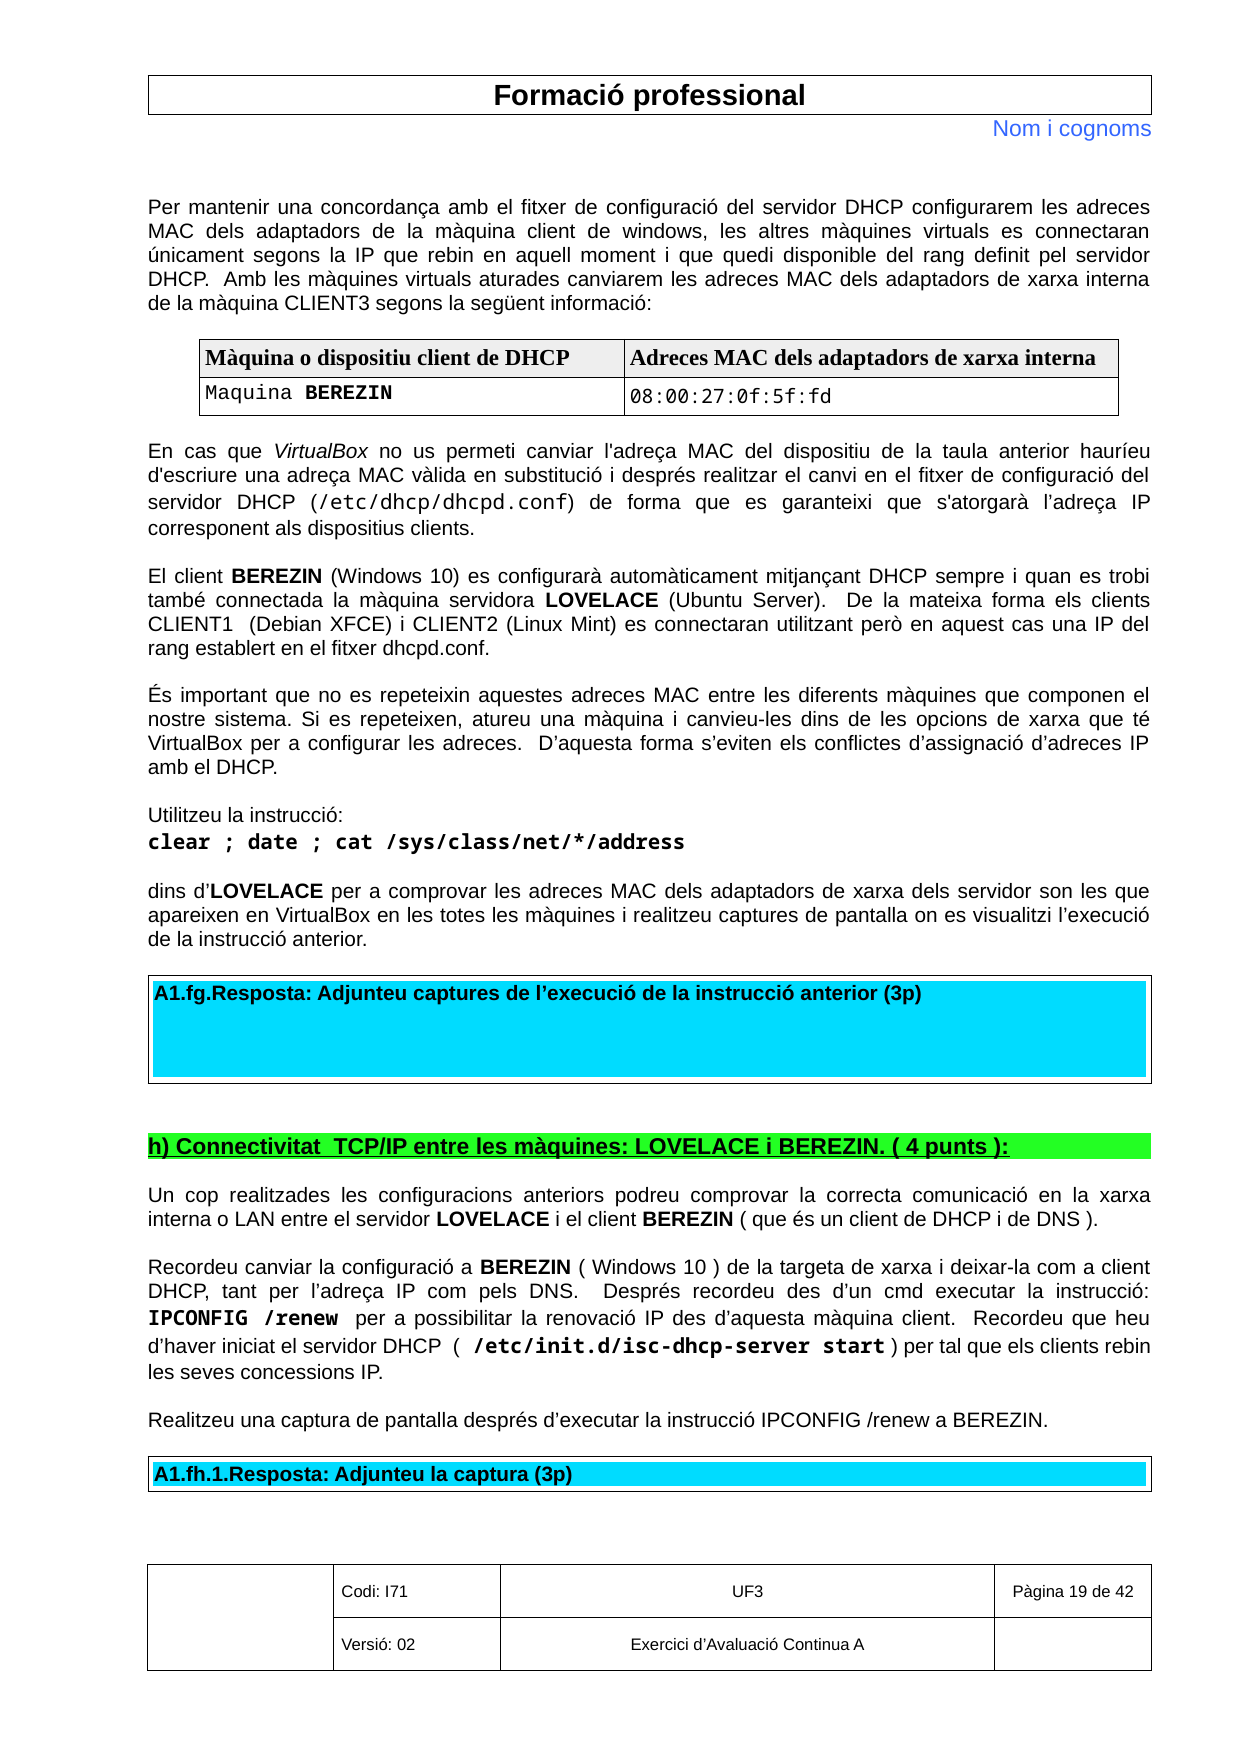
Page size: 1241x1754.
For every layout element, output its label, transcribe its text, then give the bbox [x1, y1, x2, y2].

text És important que no es repeteixin aquestes adreces MAC entre les diferents màquines que componen el nostre sistema. Si es repeteixen, atureu una màquina i canvieu-les dins de les opcions de xarxa que té VirtualBox per a configurar les adreces. D’aquesta forma s’eviten els conflictes d’assignació d’adreces IP amb el DHCP. [148, 683, 1151, 779]
text Utilitzeu la instrucció: [148, 803, 1151, 827]
text dins d’LOVELACE per a comprovar les adreces MAC dels adaptadors de xarxa dels servidor son les que apareixen en VirtualBox en les totes les màquines i realitzeu captures de pantalla on es visualitzi l’execució de la instrucció anterior. [148, 879, 1151, 951]
table_cell 08:00:27:0f:5f:fd [625, 378, 1118, 415]
text h) Connectivitat TCP/IP entre les màquines: LOVELACE i BEREZIN. ( 4 punts ): [148, 1133, 1151, 1159]
table_header A1.fh.1.Resposta: Adjunteu la captura (3p) [149, 1457, 1151, 1491]
table_header Màquina o dispositiu client de DHCP [200, 340, 624, 377]
text En cas que VirtualBox no us permeti canviar l'adreça MAC del dispositiu de la taula anterior hauríeu d'escriure una adreça MAC vàlida en substitució i després realitzar el canvi en el fitxer de configuració del servidor DHCP (/etc/dhcp/dhcpd.conf) de forma que es garanteixi que s'atorgarà l’adreça IP corresponent als dispositius clients. [148, 439, 1151, 539]
table_header A1.fg.Resposta: Adjunteu captures de l’execució de la instrucció anterior (3p) [149, 976, 1151, 1083]
table_header Adreces MAC dels adaptadors de xarxa interna [625, 340, 1118, 377]
text Recordeu canviar la configuració a BEREZIN ( Windows 10 ) de la targeta de xarxa i deixar-la com a client DHCP, tant per l’adreça IP com pels DNS. Després recordeu des d’un cmd executar la instrucció: IPCONFIG /renew per a possibilitar la renovació IP des d’aquesta màquina client. Recordeu que heu d’haver iniciat el servidor DHCP ( /etc/init.d/isc-dhcp-server start ) per tal que els clients rebin les seves concessions IP. [148, 1255, 1151, 1384]
text El client BEREZIN (Windows 10) es configurarà automàticament mitjançant DHCP sempre i quan es trobi també connectada la màquina servidora LOVELACE (Ubuntu Server). De la mateixa forma els clients CLIENT1 (Debian XFCE) i CLIENT2 (Linux Mint) es connectaran utilitzant però en aquest cas una IP del rang establert en el fitxer dhcpd.conf. [148, 563, 1151, 659]
table_cell Maquina BEREZIN [200, 378, 624, 415]
text clear ; date ; cat /sys/class/net/*/address [148, 827, 1151, 855]
text Per mantenir una concordança amb el fitxer de configuració del servidor DHCP configurarem les adreces MAC dels adaptadors de la màquina client de windows, les altres màquines virtuals es connectaran únicament segons la IP que rebin en aquell moment i que quedi disponible del rang definit pel servidor DHCP. Amb les màquines virtuals aturades canviarem les adreces MAC dels adaptadors de xarxa interna de la màquina CLIENT3 segons la següent informació: [148, 195, 1151, 315]
text Un cop realitzades les configuracions anteriors podreu comprovar la correcta comunicació en la xarxa interna o LAN entre el servidor LOVELACE i el client BEREZIN ( que és un client de DHCP i de DNS ). [148, 1183, 1151, 1231]
text Realitzeu una captura de pantalla després d’executar la instrucció IPCONFIG /renew a BEREZIN. [148, 1408, 1151, 1432]
